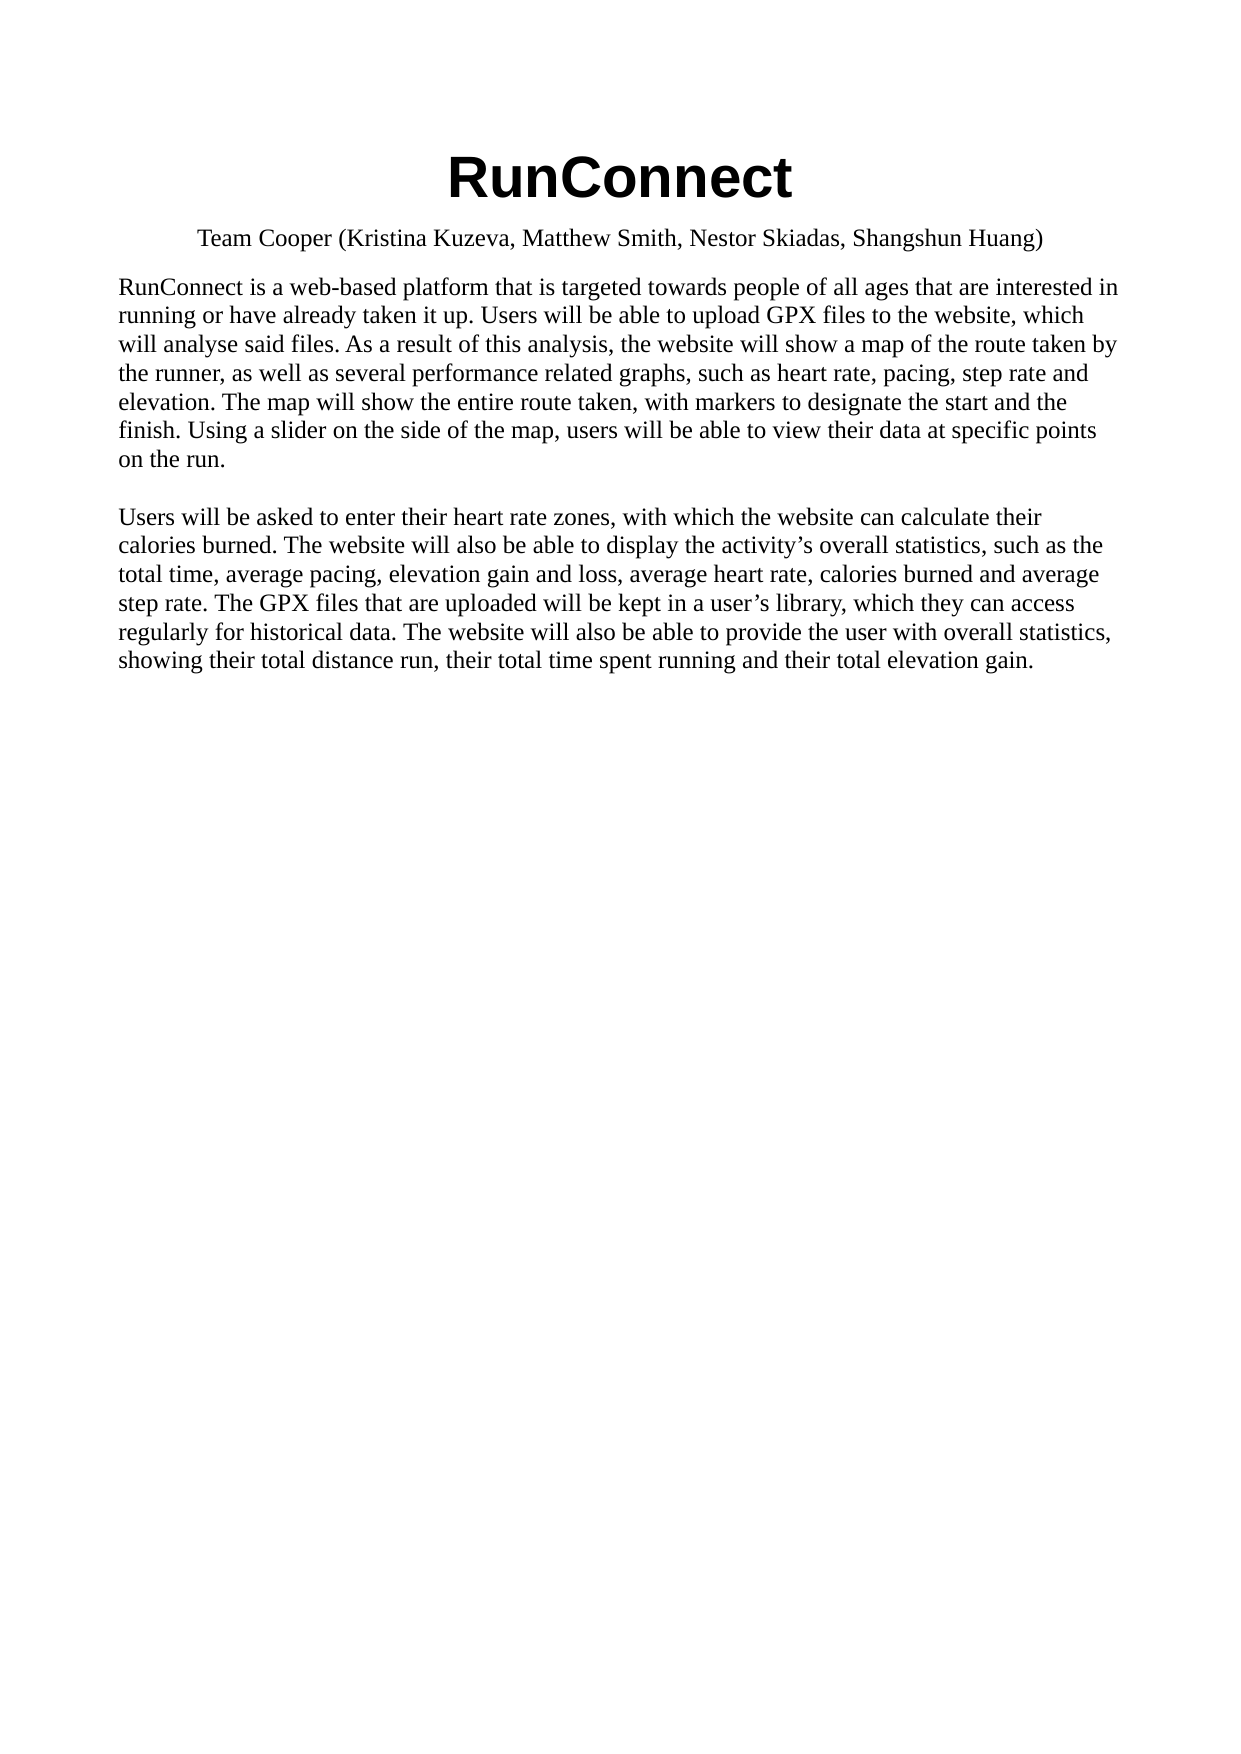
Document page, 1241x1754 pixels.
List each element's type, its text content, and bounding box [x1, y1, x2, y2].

title RunConnect [118, 143, 1122, 210]
text RunConnect is a web-based platform that is targeted towards people of all ages that are interested in running or have already taken it up. Users will be able to upload GPX files to the website, which will analyse said files. As a result of this analysis, the website will show a map of the route taken by the runner, as well as several performance related graphs, such as heart rate, pacing, step rate and elevation. The map will show the entire route taken, with markers to designate the start and the finish. Using a slider on the side of the map, users will be able to view their data at specific points on the run. [118, 272, 1122, 473]
text Users will be asked to enter their heart rate zones, with which the website can calculate their calories burned. The website will also be able to display the activity’s overall statistics, such as the total time, average pacing, elevation gain and loss, average heart rate, calories burned and average step rate. The GPX files that are uploaded will be kept in a user’s library, which they can access regularly for historical data. The website will also be able to provide the user with overall statistics, showing their total distance run, their total time spent running and their total elevation gain. [118, 502, 1122, 674]
text Team Cooper (Kristina Kuzeva, Matthew Smith, Nestor Skiadas, Shangshun Huang) [118, 223, 1122, 251]
